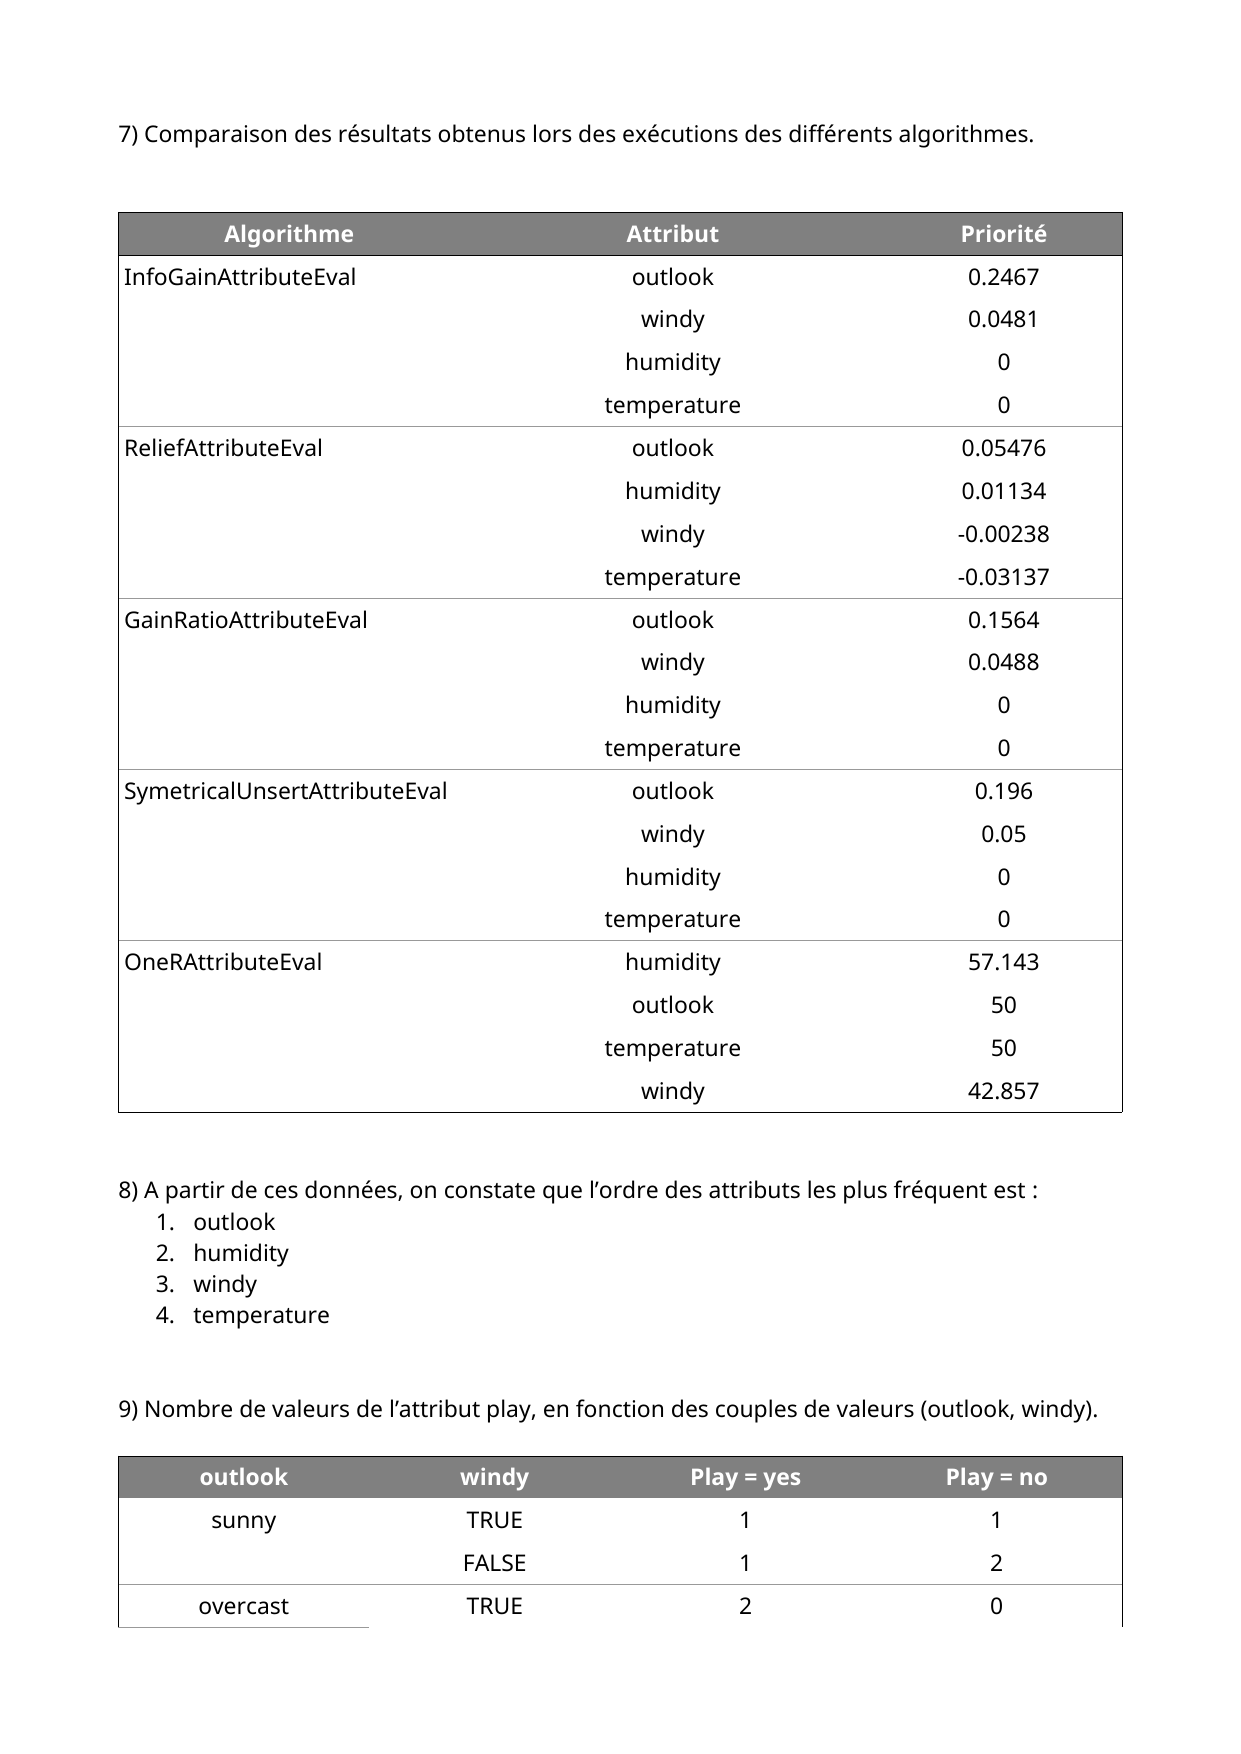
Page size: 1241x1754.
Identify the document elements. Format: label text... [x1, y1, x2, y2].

table_cell 0.05 [885, 812, 1122, 854]
table_cell 1 [620, 1498, 871, 1541]
table_cell windy [460, 641, 885, 683]
table_cell ReliefAttributeEval [119, 427, 460, 598]
table_cell -0.03137 [885, 555, 1122, 598]
table_cell 0.1564 [885, 599, 1122, 641]
table_cell 42.857 [885, 1069, 1122, 1112]
table_cell SymetricalUnsertAttributeEval [119, 770, 460, 940]
list windy [156, 1268, 1122, 1299]
table_cell 0 [885, 726, 1122, 769]
table_cell temperature [460, 898, 885, 940]
table_cell TRUE [369, 1585, 620, 1627]
table_header Attribut [460, 213, 885, 255]
text 8) A partir de ces données, on constate que l’ordre des attributs les plus fréquent est : [118, 1174, 1122, 1206]
table_cell 0 [885, 898, 1122, 940]
table_cell 0.2467 [885, 256, 1122, 297]
table_cell InfoGainAttributeEval [119, 256, 460, 426]
table_cell windy [460, 298, 885, 340]
table_header Play = yes [620, 1457, 871, 1498]
text 9) Nombre de valeurs de l’attribut play, en fonction des couples de valeurs (outlook, windy). [118, 1393, 1122, 1424]
list humidity [156, 1237, 1122, 1268]
table_cell humidity [460, 683, 885, 726]
table_cell windy [460, 812, 885, 854]
table_cell outlook [460, 770, 885, 812]
table_cell humidity [460, 855, 885, 897]
table_cell temperature [460, 1026, 885, 1069]
table_cell 2 [871, 1541, 1122, 1584]
table_cell temperature [460, 555, 885, 598]
table_cell outlook [460, 256, 885, 297]
table_cell overcast [119, 1585, 369, 1627]
table_cell outlook [460, 983, 885, 1026]
table_cell outlook [460, 599, 885, 641]
table_cell 50 [885, 1026, 1122, 1069]
table_cell 0.196 [885, 770, 1122, 812]
table_cell humidity [460, 941, 885, 983]
table_cell humidity [460, 340, 885, 383]
table_cell 50 [885, 983, 1122, 1026]
table_cell sunny [119, 1498, 369, 1584]
table_cell windy [460, 1069, 885, 1112]
table_cell 0 [885, 855, 1122, 897]
table_cell 57.143 [885, 941, 1122, 983]
table_cell 0 [885, 340, 1122, 383]
table_cell 0.0481 [885, 298, 1122, 340]
table_cell 2 [620, 1585, 871, 1627]
table_cell 0.0488 [885, 641, 1122, 683]
list temperature [156, 1299, 1122, 1331]
table_header Play = no [871, 1457, 1122, 1498]
table_cell TRUE [369, 1498, 620, 1541]
table_header outlook [119, 1457, 369, 1498]
table_cell humidity [460, 469, 885, 512]
table_cell temperature [460, 383, 885, 426]
table_cell 1 [871, 1498, 1122, 1541]
text 7) Comparaison des résultats obtenus lors des exécutions des différents algorithmes. [118, 118, 1122, 149]
table_cell 0.01134 [885, 469, 1122, 512]
table_cell windy [460, 512, 885, 555]
table_header windy [369, 1457, 620, 1498]
table_cell temperature [460, 726, 885, 769]
table_cell 0.05476 [885, 427, 1122, 469]
table_cell GainRatioAttributeEval [119, 599, 460, 769]
table_header Priorité [885, 213, 1122, 255]
table_cell 0 [871, 1585, 1122, 1627]
list outlook [156, 1206, 1122, 1237]
table_cell 1 [620, 1541, 871, 1584]
table_cell outlook [460, 427, 885, 469]
table_cell 0 [885, 383, 1122, 426]
table_cell 0 [885, 683, 1122, 726]
table_header Algorithme [119, 213, 460, 255]
table_cell FALSE [369, 1541, 620, 1584]
table_cell -0.00238 [885, 512, 1122, 555]
table_cell OneRAttributeEval [119, 941, 460, 1112]
